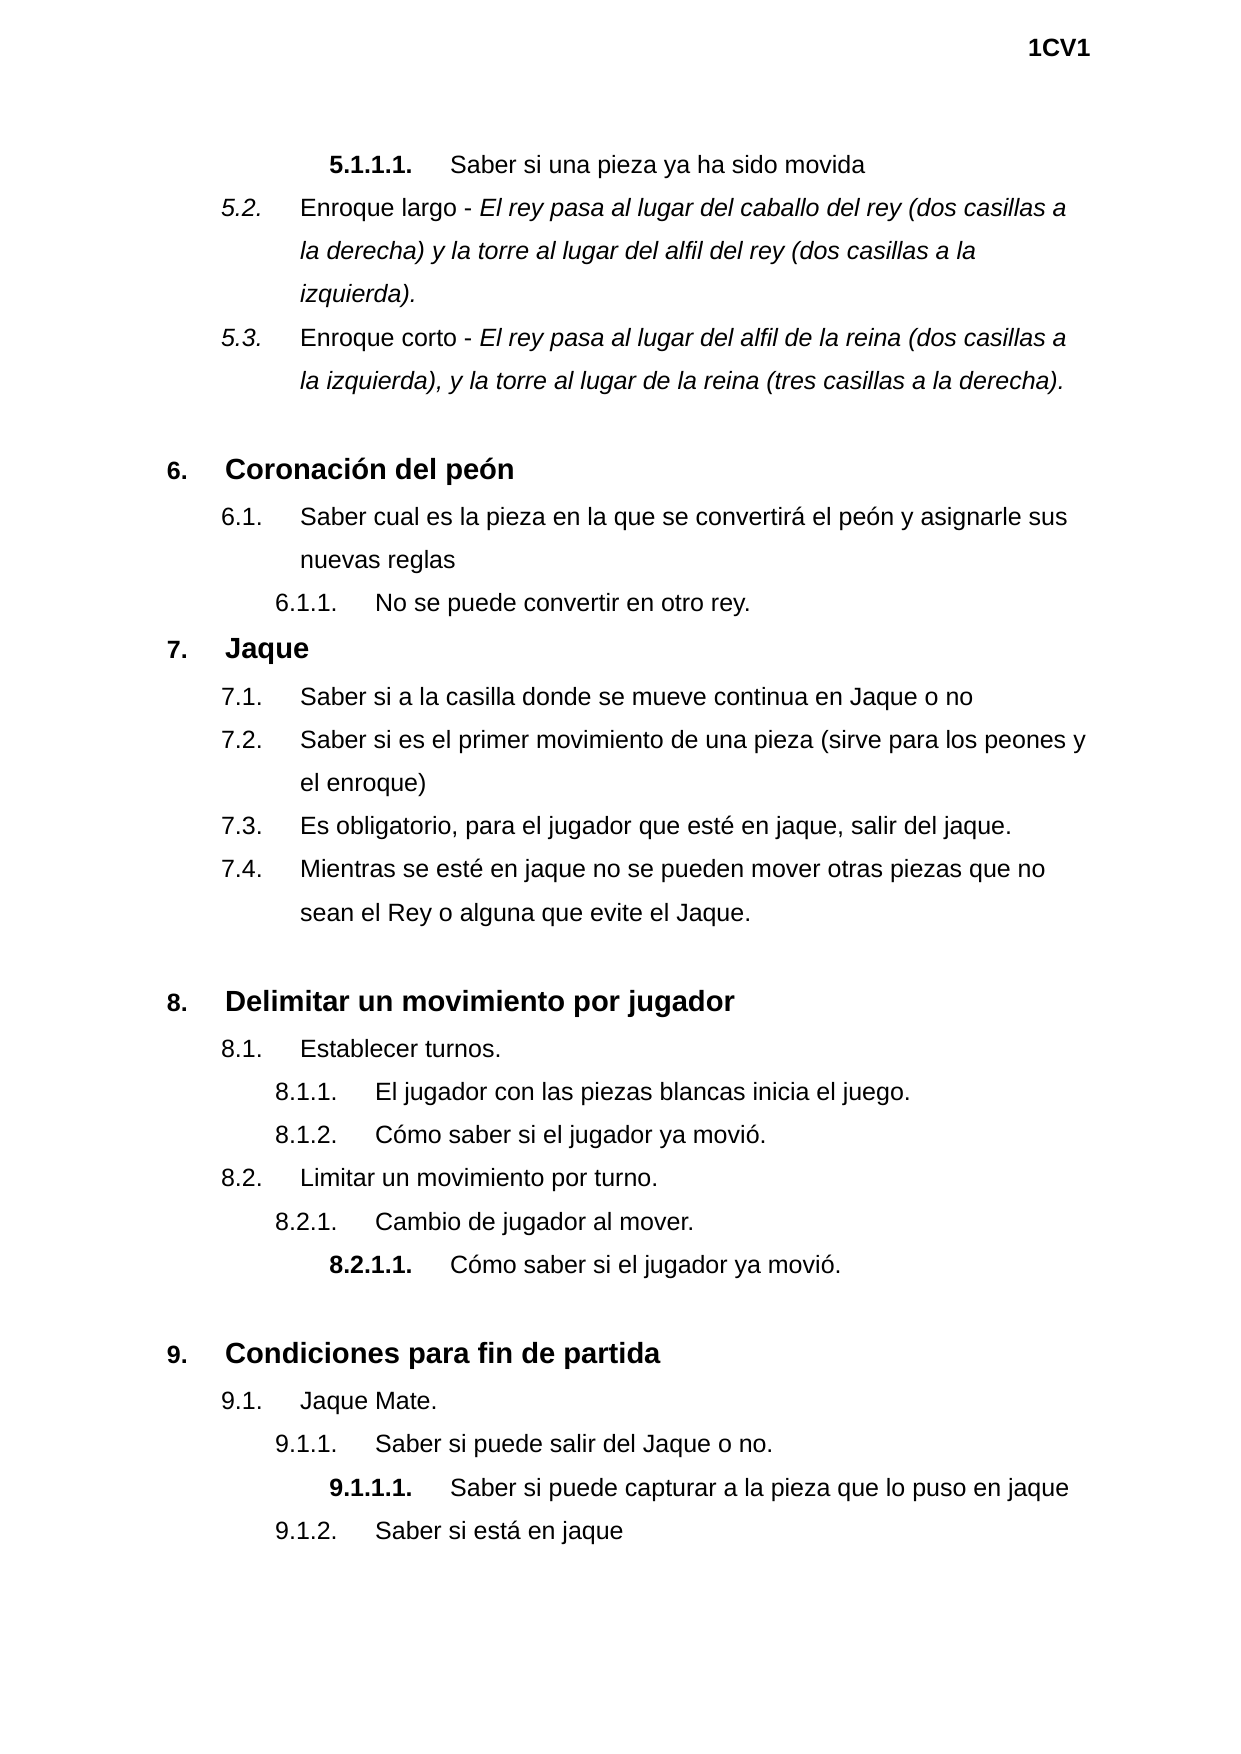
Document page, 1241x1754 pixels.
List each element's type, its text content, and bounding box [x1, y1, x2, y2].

list Limitar un movimiento por turno. [262, 1163, 1090, 1192]
list Cómo saber si el jugador ya movió. [337, 1120, 1090, 1149]
list Cambio de jugador al mover. [337, 1207, 1090, 1235]
list El jugador con las piezas blancas inicia el juego. [337, 1077, 1090, 1106]
list Saber cual es la pieza en la que se convertirá el peón y asignarle sus nuevas reglas [262, 502, 1090, 574]
list Saber si a la casilla donde se mueve continua en Jaque o no [262, 682, 1090, 711]
list Cómo saber si el jugador ya movió. [412, 1250, 1090, 1278]
list Saber si está en jaque [337, 1516, 1090, 1544]
list Es obligatorio, para el jugador que esté en jaque, salir del jaque. [262, 811, 1090, 840]
list Mientras se esté en jaque no se pueden mover otras piezas que no sean el Rey o alguna que evite el Jaque. [262, 854, 1090, 926]
list Condiciones para fin de partida [187, 1336, 1090, 1369]
list Jaque [187, 632, 1090, 665]
list Coronación del peón [187, 452, 1090, 485]
list Saber si puede capturar a la pieza que lo puso en jaque [412, 1472, 1090, 1501]
list Saber si es el primer movimiento de una pieza (sirve para los peones y el enroque) [262, 725, 1090, 797]
list Enroque largo - El rey pasa al lugar del caballo del rey (dos casillas a la derecha) y la torre al lugar del alfil del rey (dos casillas a la izquierda). [262, 193, 1090, 308]
list Delimitar un movimiento por jugador [187, 984, 1090, 1017]
list Saber si puede salir del Jaque o no. [337, 1429, 1090, 1458]
list Establecer turnos. [262, 1034, 1090, 1063]
list Saber si una pieza ya ha sido movida [412, 150, 1090, 179]
list Enroque corto - El rey pasa al lugar del alfil de la reina (dos casillas a la izquierda), y la torre al lugar de la reina (tres casillas a la derecha). [262, 322, 1090, 394]
list No se puede convertir en otro rey. [337, 588, 1090, 617]
list Jaque Mate. [262, 1386, 1090, 1415]
